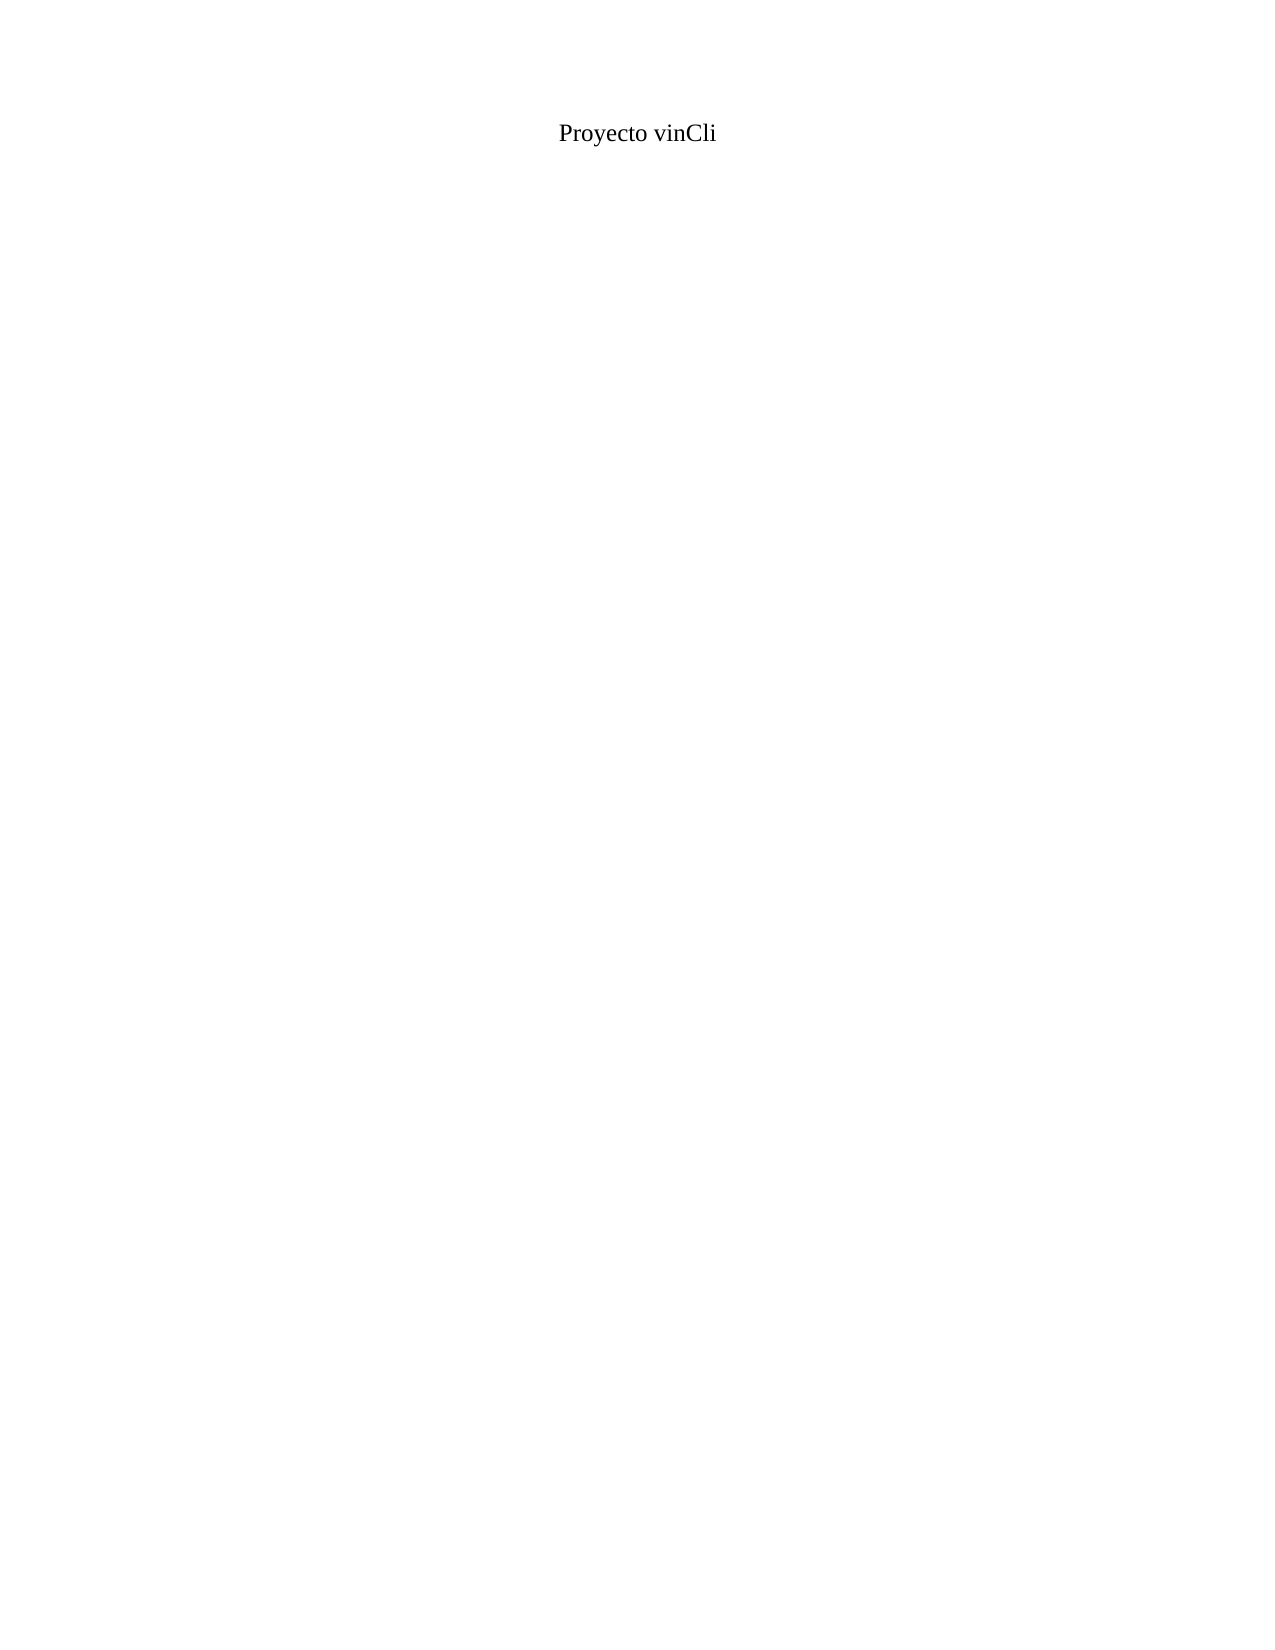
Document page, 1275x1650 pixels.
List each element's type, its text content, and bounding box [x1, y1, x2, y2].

text Proyecto vinCli [118, 118, 1157, 147]
